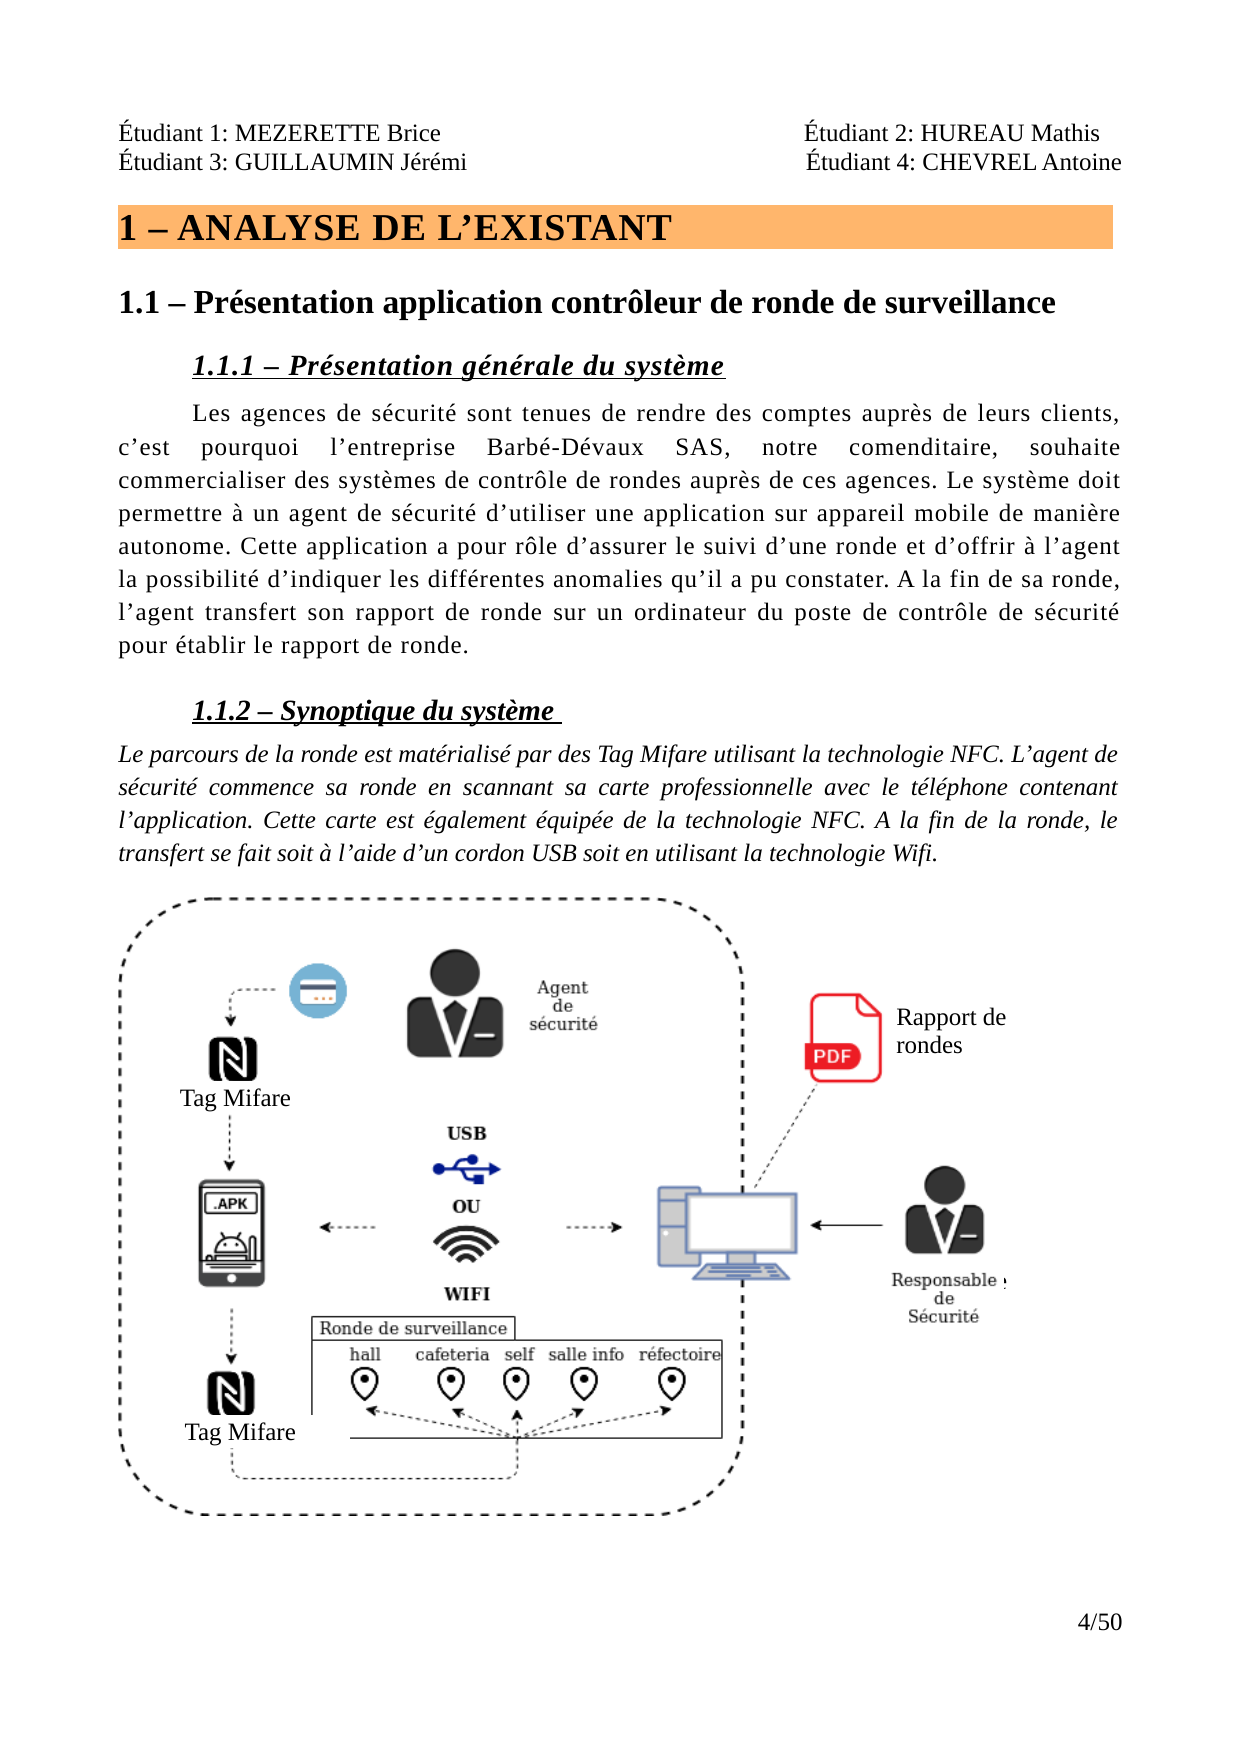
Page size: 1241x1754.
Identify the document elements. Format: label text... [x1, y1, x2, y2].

picture [118, 897, 1004, 1516]
subtitle 1.1.2 – Synoptique du système [118, 693, 1122, 726]
text Les agences de sécurité sont tenues de rendre des comptes auprès de leurs clients, c’est pourquoi l’entreprise Barbé-Dévaux SAS, notre comenditaire, souhaite commercialiser des systèmes de contrôle de rondes auprès de ces agences. Le système doit permettre à un agent de sécurité d’utiliser une application sur appareil mobile de manière autonome. Cette application a pour rôle d’assurer le suivi d’une ronde et d’offrir à l’agent la possibilité d’indiquer les différentes anomalies qu’il a pu constater. A la fin de sa ronde, l’agent transfert son rapport de ronde sur un ordinateur du poste de contrôle de sécurité pour établir le rapport de ronde. [118, 394, 1122, 659]
subtitle 1.1 – Présentation application contrôleur de ronde de surveillance [118, 282, 1122, 321]
text Le parcours de la ronde est matérialisé par des Tag Mifare utilisant la technologie NFC. L’agent de sécurité commence sa ronde en scannant sa carte professionnelle avec le téléphone contenant l’application. Cette carte est également équipée de la technologie NFC. A la fin de la ronde, le transfert se fait soit à l’aide d’un cordon USB soit en utilisant la technologie Wifi. [118, 739, 1122, 867]
subtitle 1 – ANALYSE DE L’EXISTANT [118, 205, 1122, 249]
subtitle 1.1.1 – Présentation générale du système [118, 348, 1122, 382]
